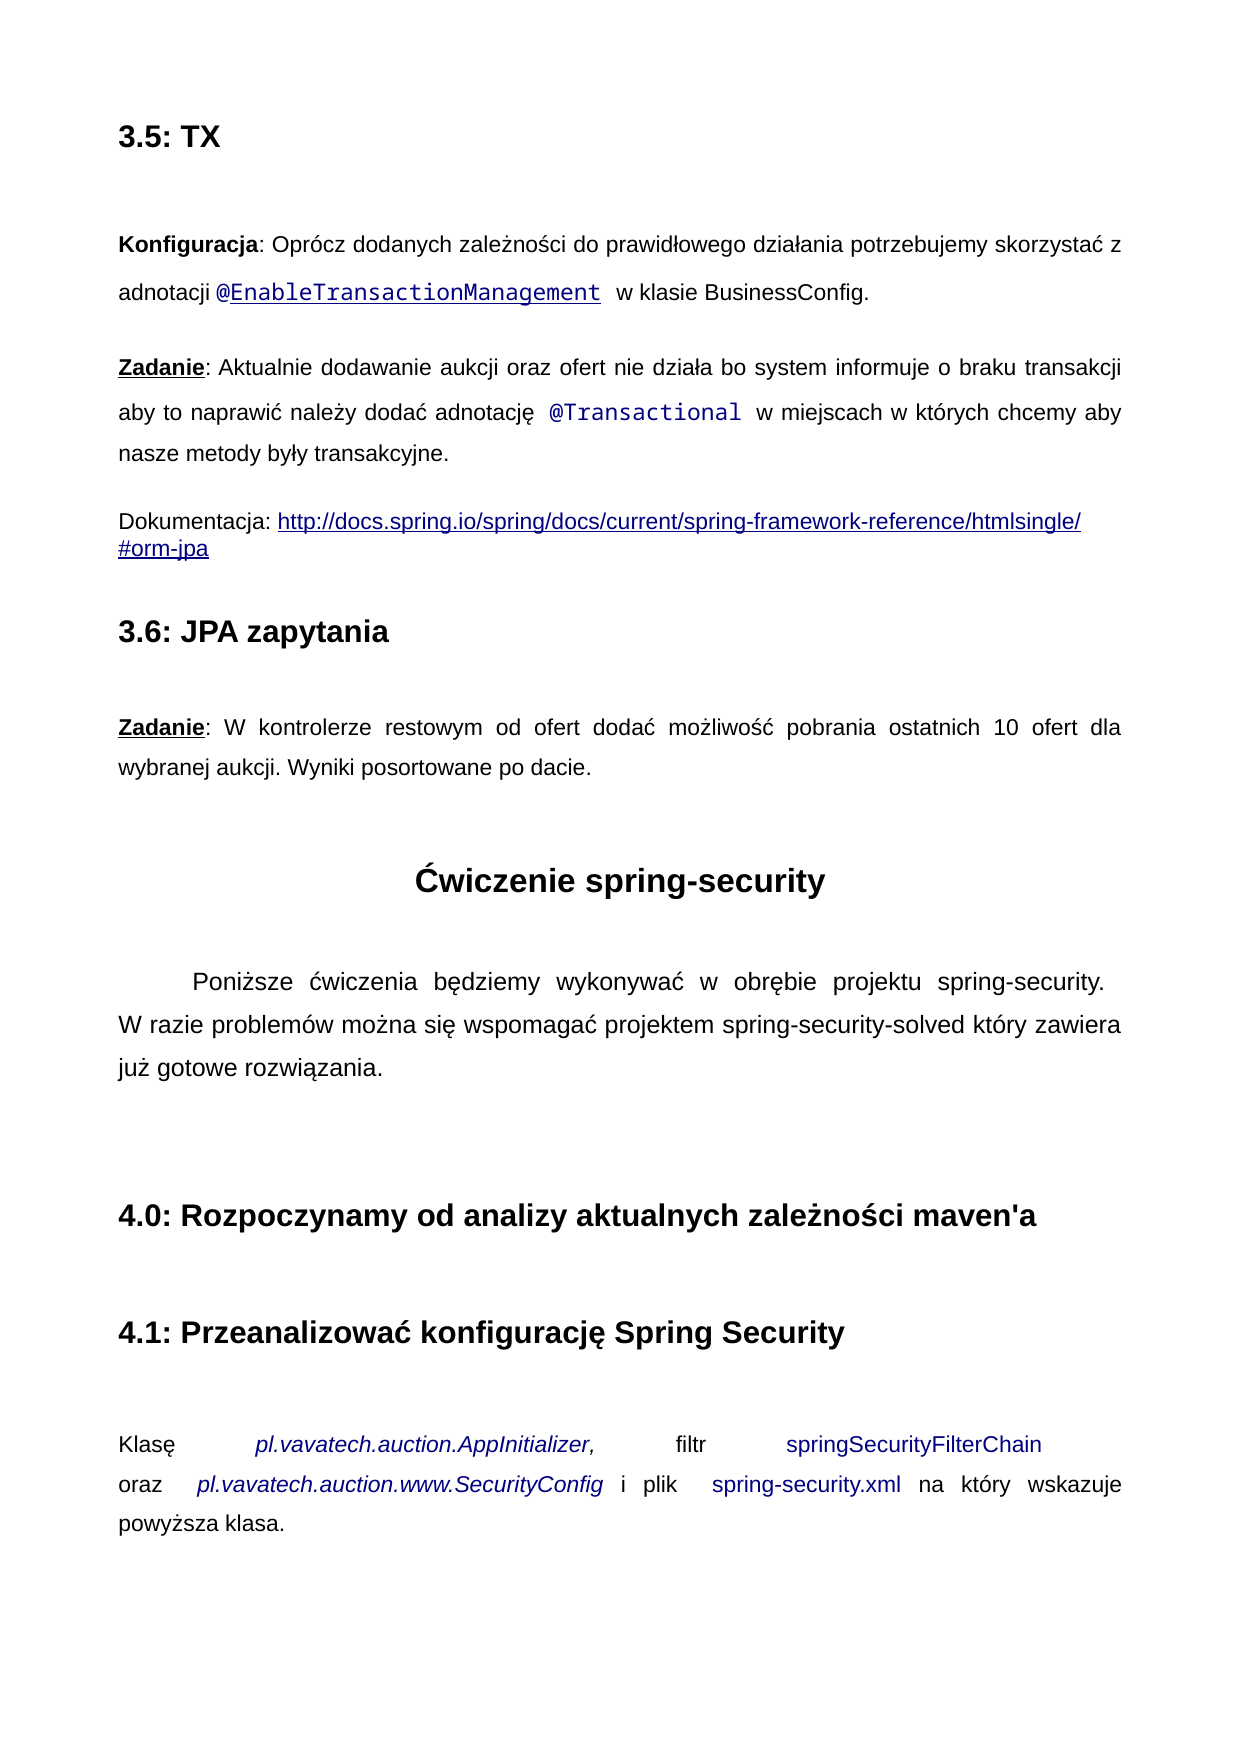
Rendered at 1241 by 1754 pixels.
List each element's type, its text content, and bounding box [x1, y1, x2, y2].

text Zadanie: Aktualnie dodawanie aukcji oraz ofert nie działa bo system informuje o braku transakcji aby to naprawić należy dodać adnotację @Transactional w miejscach w których chcemy aby nasze metody były transakcyjne. [118, 354, 1122, 467]
text Konfiguracja: Oprócz dodanych zależności do prawidłowego działania potrzebujemy skorzystać z adnotacji @EnableTransactionManagement w klasie BusinessConfig. [118, 231, 1122, 308]
text 3.5: TX [118, 118, 1122, 154]
text Klasę pl.vavatech.auction.AppInitializer, filtr springSecurityFilterChain oraz pl.vavatech.auction.www.SecurityConfig i plik spring-security.xml na który wskazuje powyższa klasa. [118, 1431, 1122, 1537]
text Zadanie: W kontrolerze restowym od ofert dodać możliwość pobrania ostatnich 10 ofert dla wybranej aukcji. Wyniki posortowane po dacie. [118, 714, 1122, 780]
text 4.0: Rozpoczynamy od analizy aktualnych zależności maven'a [118, 1197, 1122, 1233]
text Dokumentacja: http://docs.spring.io/spring/docs/current/spring-framework-reference/htmlsingle/#orm-jpa [118, 508, 1122, 561]
text 3.6: JPA zapytania [118, 613, 1122, 649]
text 4.1: Przeanalizować konfigurację Spring Security [118, 1314, 1122, 1350]
text Poniższe ćwiczenia będziemy wykonywać w obrębie projektu spring-security. W razie problemów można się wspomagać projektem spring-security-solved który zawiera już gotowe rozwiązania. [118, 967, 1122, 1082]
text Ćwiczenie spring-security [118, 861, 1122, 899]
